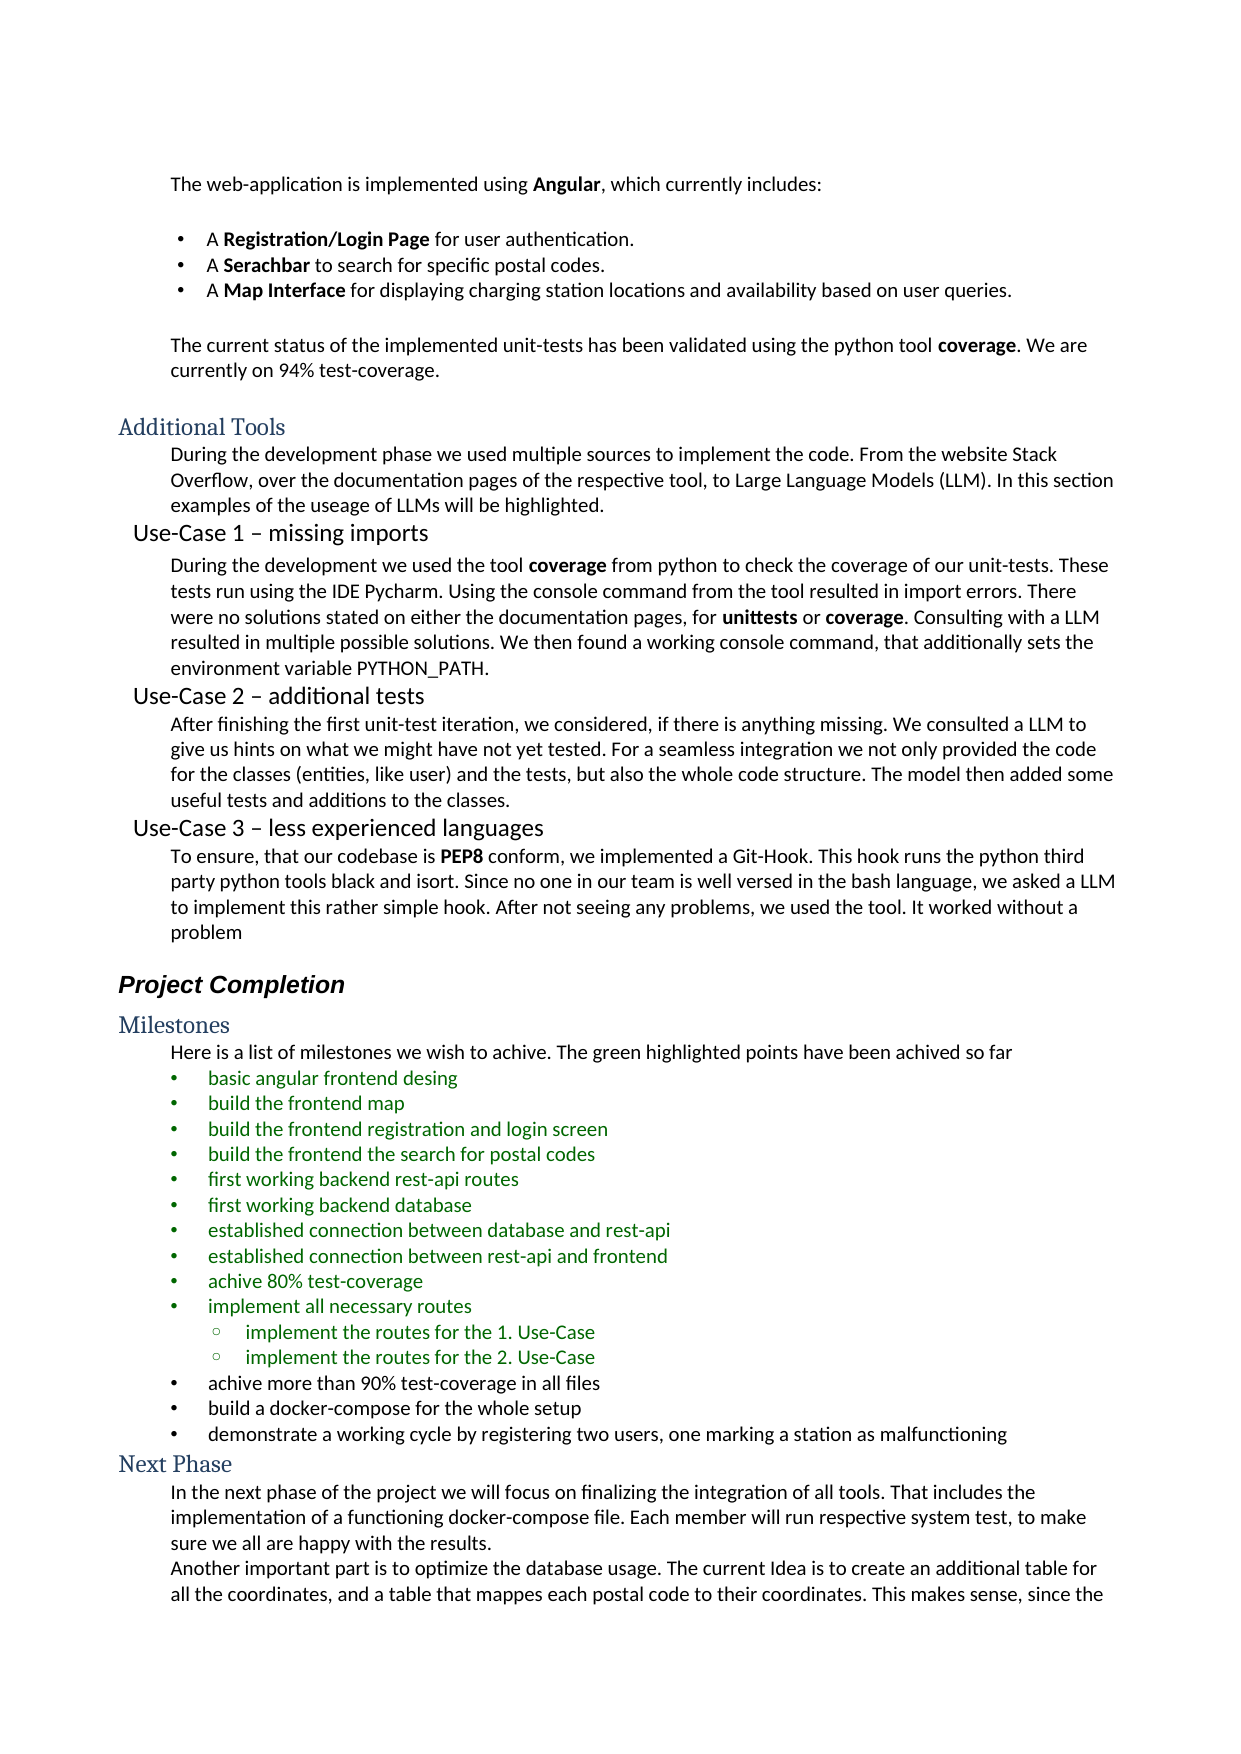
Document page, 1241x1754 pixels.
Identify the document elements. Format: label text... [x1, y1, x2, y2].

list established connection between rest-api and frontend [170, 1243, 1122, 1268]
subtitle Milestones [118, 1011, 1122, 1039]
text Use-Case 3 – less experienced languages [133, 812, 1122, 843]
list implement all necessary routes [170, 1294, 1122, 1319]
list build the frontend map [170, 1090, 1122, 1116]
text Use-Case 1 – missing imports [133, 518, 1122, 548]
text Use-Case 2 – additional tests [133, 680, 1122, 711]
text The web-application is implemented using Angular, which currently includes: [133, 172, 1122, 197]
text After finishing the first unit-test iteration, we considered, if there is anything missing. We consulted a LLM to give us hints on what we might have not yet tested. For a seamless integration we not only provided the code for the classes (entities, like user) and the tests, but also the whole code structure. The model then added some useful tests and additions to the classes. [133, 711, 1122, 812]
list A Serachbar to search for specific postal codes. [177, 252, 1122, 277]
list achive more than 90% test-coverage in all files [170, 1370, 1122, 1395]
subtitle Additional Tools [118, 413, 1122, 441]
list established connection between database and rest-api [170, 1217, 1122, 1243]
list implement the routes for the 2. Use-Case [208, 1344, 1122, 1370]
text During the development we used the tool coverage from python to check the coverage of our unit-tests. These tests run using the IDE Pycharm. Using the console command from the tool resulted in import errors. There were no solutions stated on either the documentation pages, for unittests or coverage. Consulting with a LLM resulted in multiple possible solutions. We then found a working console command, that additionally sets the environment variable PYTHON_PATH. [133, 548, 1122, 680]
text To ensure, that our codebase is PEP8 conform, we implemented a Git-Hook. This hook runs the python third party python tools black and isort. Since no one in our team is well versed in the bash language, we asked a LLM to implement this rather simple hook. After not seeing any problems, we used the tool. It worked without a problem [133, 843, 1122, 945]
text In the next phase of the project we will focus on finalizing the integration of all tools. That includes the implementation of a functioning docker-compose file. Each member will run respective system test, to make sure we all are happy with the results. Another important part is to optimize the database usage. The current Idea is to create an additional table for all the coordinates, and a table that mappes each postal code to their coordinates. This makes sense, since the [133, 1479, 1122, 1606]
list implement the routes for the 1. Use-Case [208, 1319, 1122, 1344]
list build the frontend registration and login screen [170, 1116, 1122, 1141]
list achive 80% test-coverage [170, 1268, 1122, 1294]
text Here is a list of milestones we wish to achive. The green highlighted points have been achived so far [133, 1039, 1122, 1065]
list first working backend database [170, 1192, 1122, 1217]
list first working backend rest-api routes [170, 1167, 1122, 1192]
list build a docker-compose for the whole setup [170, 1395, 1122, 1421]
list basic angular frontend desing [170, 1065, 1122, 1090]
list A Map Interface for displaying charging station locations and availability based on user queries. [177, 277, 1122, 303]
subtitle Next Phase [118, 1450, 1122, 1479]
list build the frontend the search for postal codes [170, 1141, 1122, 1167]
list A Registration/Login Page for user authentication. [177, 227, 1122, 252]
subtitle Project Completion [118, 970, 1122, 998]
list demonstrate a working cycle by registering two users, one marking a station as malfunctioning [170, 1421, 1122, 1446]
text The current status of the implemented unit-tests has been validated using the python tool coverage. We are currently on 94% test-coverage. [133, 332, 1122, 383]
text During the development phase we used multiple sources to implement the code. From the website Stack Overflow, over the documentation pages of the respective tool, to Large Language Models (LLM). In this section examples of the useage of LLMs will be highlighted. [133, 441, 1122, 518]
